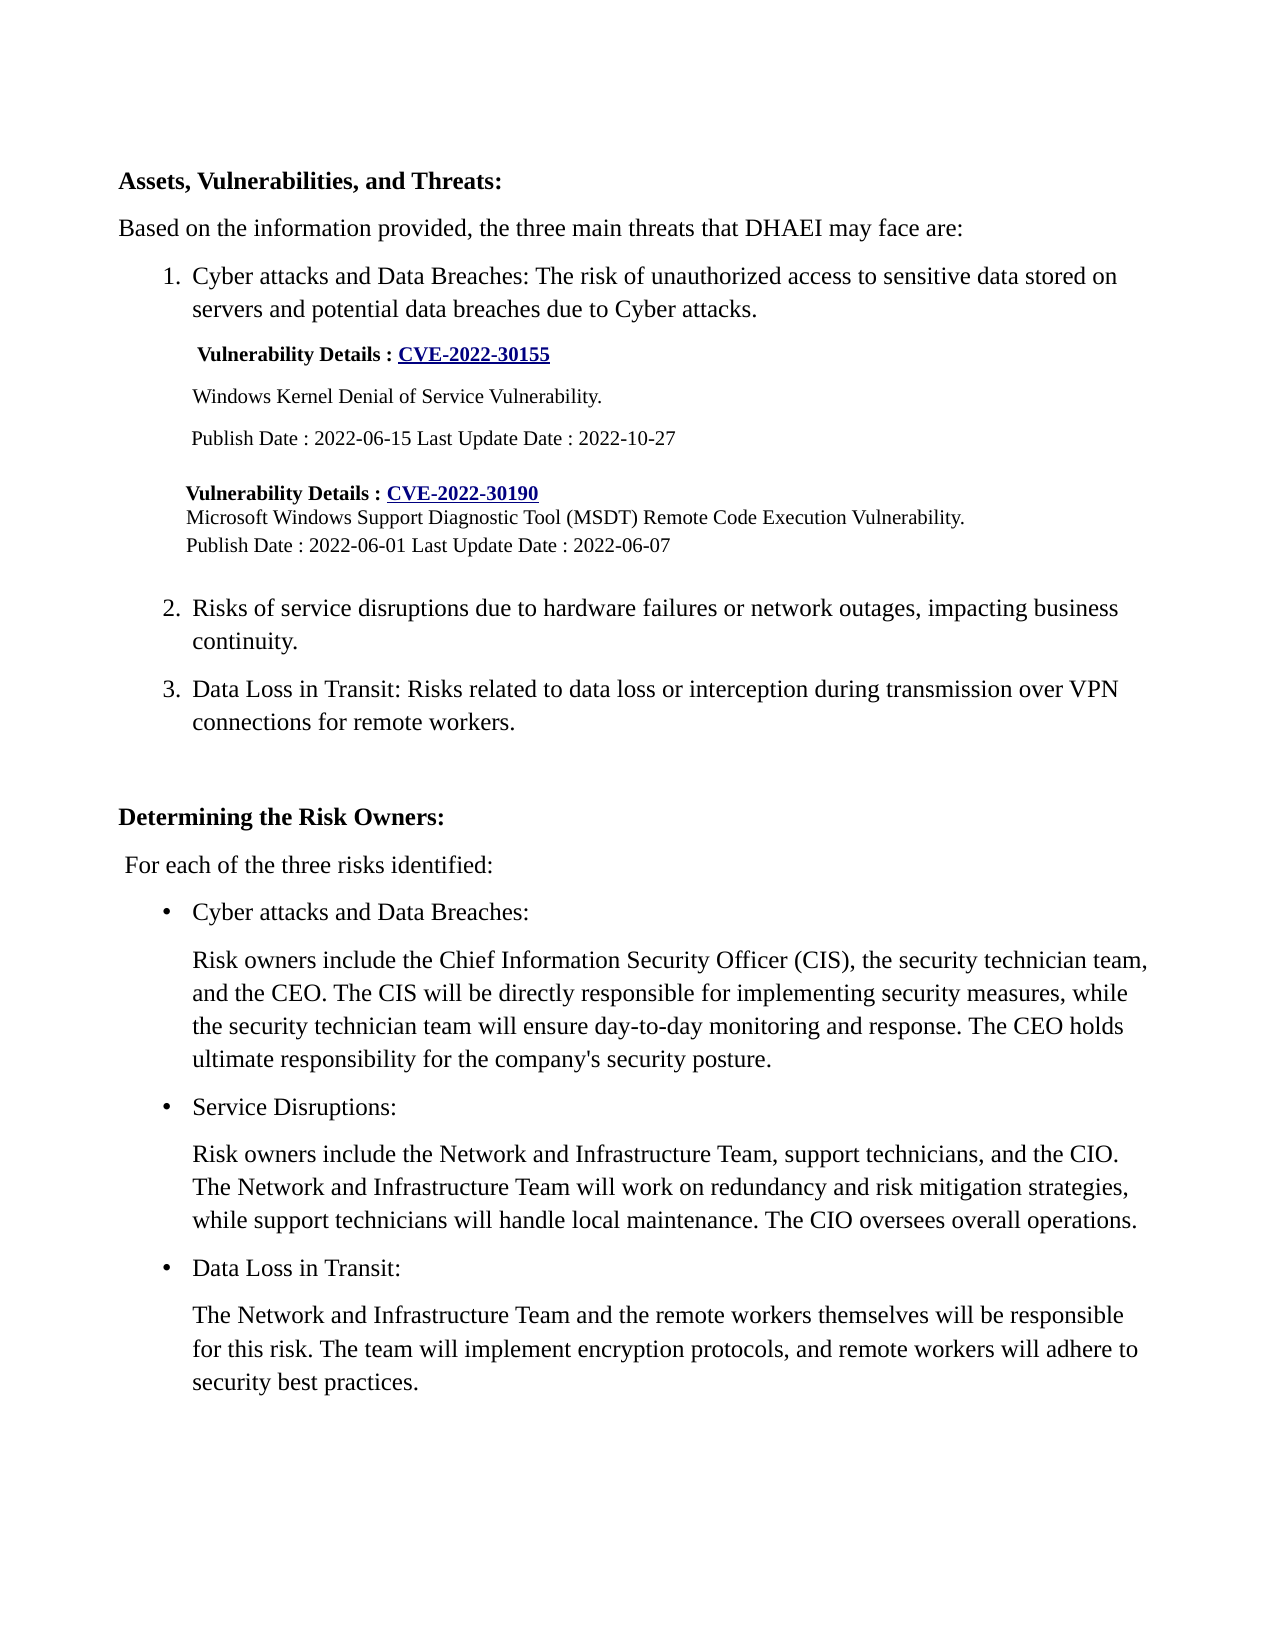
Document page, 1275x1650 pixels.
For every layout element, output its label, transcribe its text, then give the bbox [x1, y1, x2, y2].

list Cyber attacks and Data Breaches: The risk of unauthorized access to sensitive data stored on servers and potential data breaches due to Cyber attacks. [162, 261, 1157, 323]
subtitle Vulnerability Details : CVE-2022-30190 [118, 481, 1157, 505]
list Data Loss in Transit: [162, 1253, 1157, 1282]
text Publish Date : 2022-06-15 Last Update Date : 2022-10-27 [118, 426, 1157, 450]
text Microsoft Windows Support Diagnostic Tool (MSDT) Remote Code Execution Vulnerability. Publish Date : 2022-06-01 Last Update Date : 2022-06-07 [118, 505, 1157, 557]
list Service Disruptions: [162, 1092, 1157, 1121]
list Vulnerability Details : CVE-2022-30155 [162, 342, 1157, 366]
list Data Loss in Transit: Risks related to data loss or interception during transmission over VPN connections for remote workers. [162, 674, 1157, 736]
text Determining the Risk Owners: [118, 802, 1157, 831]
text Assets, Vulnerabilities, and Threats: [118, 166, 1157, 194]
list Cyber attacks and Data Breaches: [162, 897, 1157, 926]
text Based on the information provided, the three main threats that DHAEI may face are: [118, 213, 1157, 242]
list Risks of service disruptions due to hardware failures or network outages, impacting business continuity. [162, 593, 1157, 655]
text For each of the three risks identified: [118, 850, 1157, 879]
list The Network and Infrastructure Team and the remote workers themselves will be responsible for this risk. The team will implement encryption protocols, and remote workers will adhere to security best practices. [162, 1301, 1157, 1395]
list Risk owners include the Chief Information Security Officer (CIS), the security technician team, and the CEO. The CIS will be directly responsible for implementing security measures, while the security technician team will ensure day-to-day monitoring and response. The CEO holds ultimate responsibility for the company's security posture. [162, 945, 1157, 1073]
list Risk owners include the Network and Infrastructure Team, support technicians, and the CIO. The Network and Infrastructure Team will work on redundancy and risk mitigation strategies, while support technicians will handle local maintenance. The CIO oversees overall operations. [162, 1139, 1157, 1234]
list Windows Kernel Denial of Service Vulnerability. [162, 384, 1157, 408]
